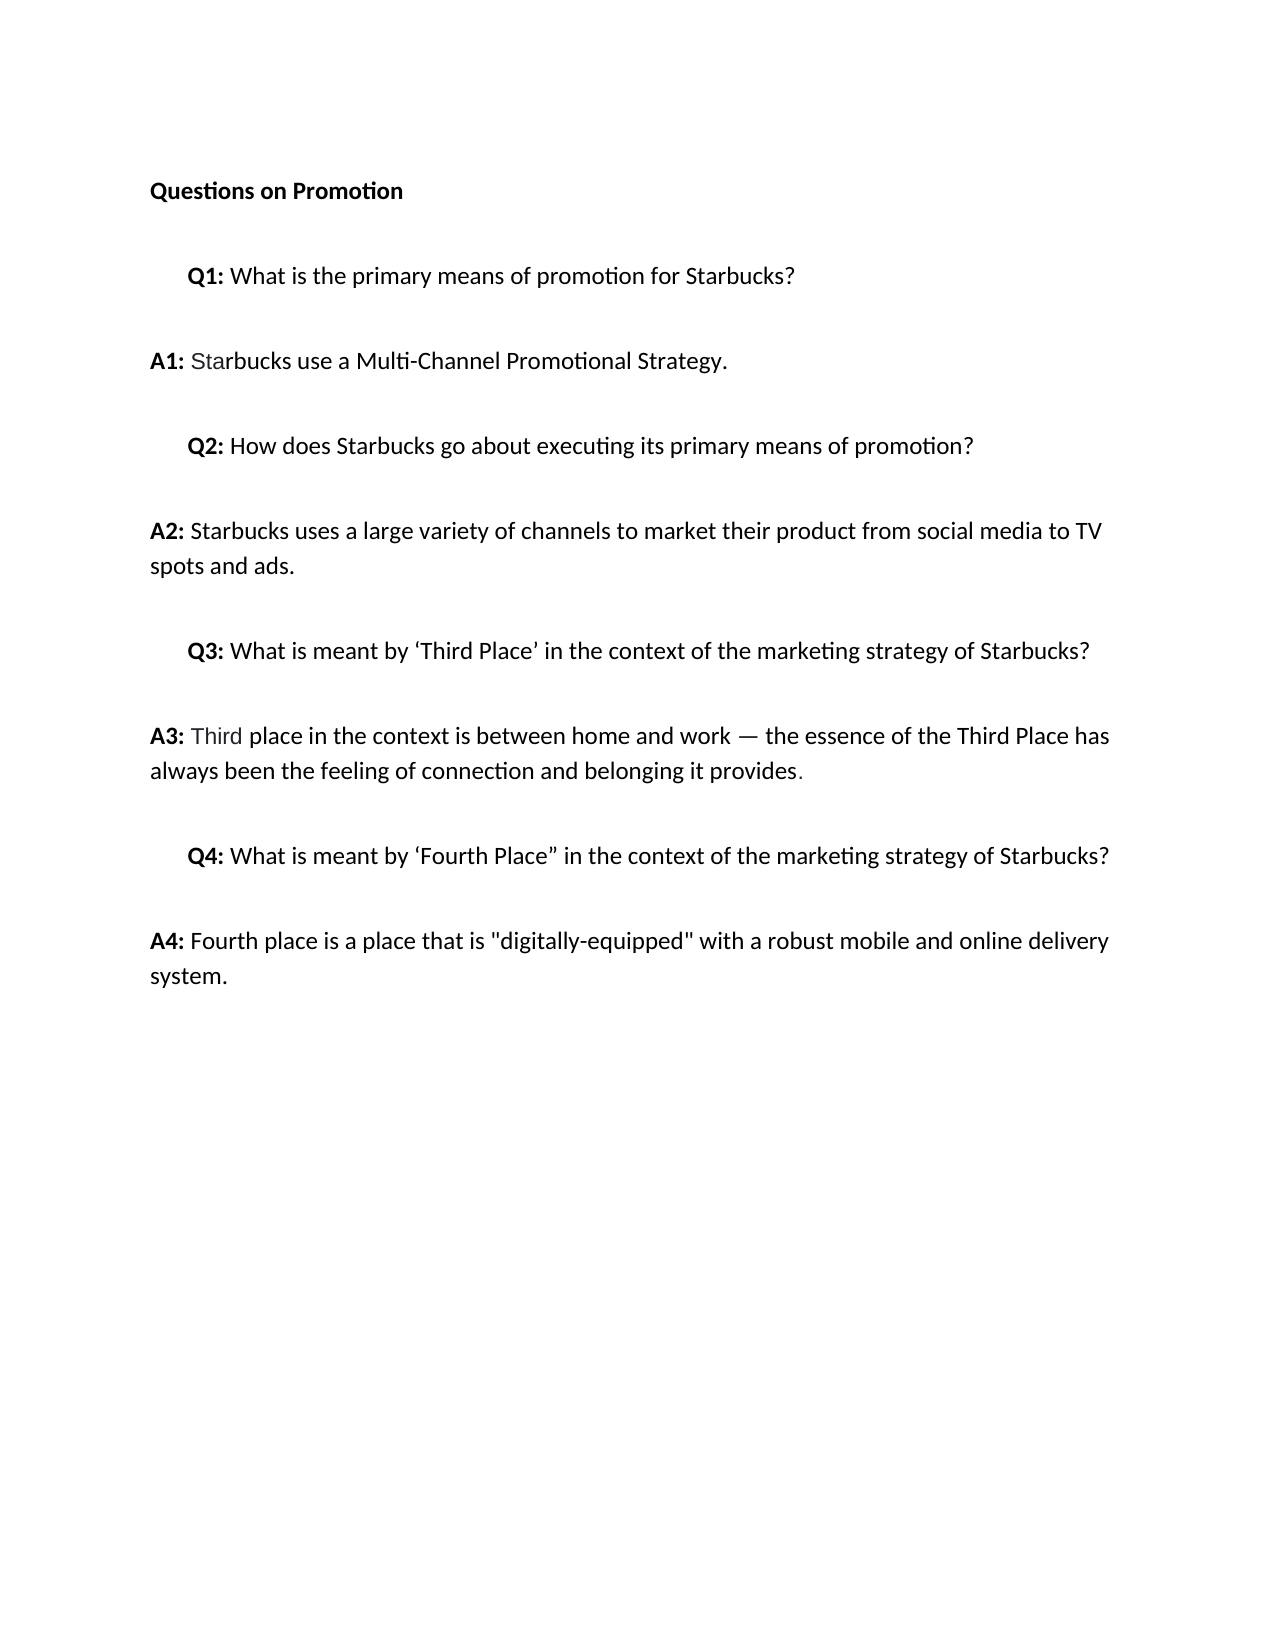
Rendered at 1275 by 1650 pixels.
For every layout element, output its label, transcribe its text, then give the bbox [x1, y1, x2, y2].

text A2: Starbucks uses a large variety of channels to market their product from social media to TV spots and ads. [150, 515, 1125, 581]
text A4: Fourth place is a place that is "digitally-equipped" with a robust mobile and online delivery system. [150, 925, 1125, 991]
text Q1: What is the primary means of promotion for Starbucks? [187, 260, 1125, 291]
text Q2: How does Starbucks go about executing its primary means of promotion? [187, 430, 1125, 461]
text Questions on Promotion [150, 175, 1125, 206]
text A1: Starbucks use a Multi-Channel Promotional Strategy. [150, 345, 1125, 376]
text Q4: What is meant by ‘Fourth Place” in the context of the marketing strategy of Starbucks? [187, 840, 1125, 871]
text Q3: What is meant by ‘Third Place’ in the context of the marketing strategy of Starbucks? [187, 635, 1125, 666]
text A3: Third place in the context is between home and work — the essence of the Third Place has always been the feeling of connection and belonging it provides. [150, 720, 1125, 786]
